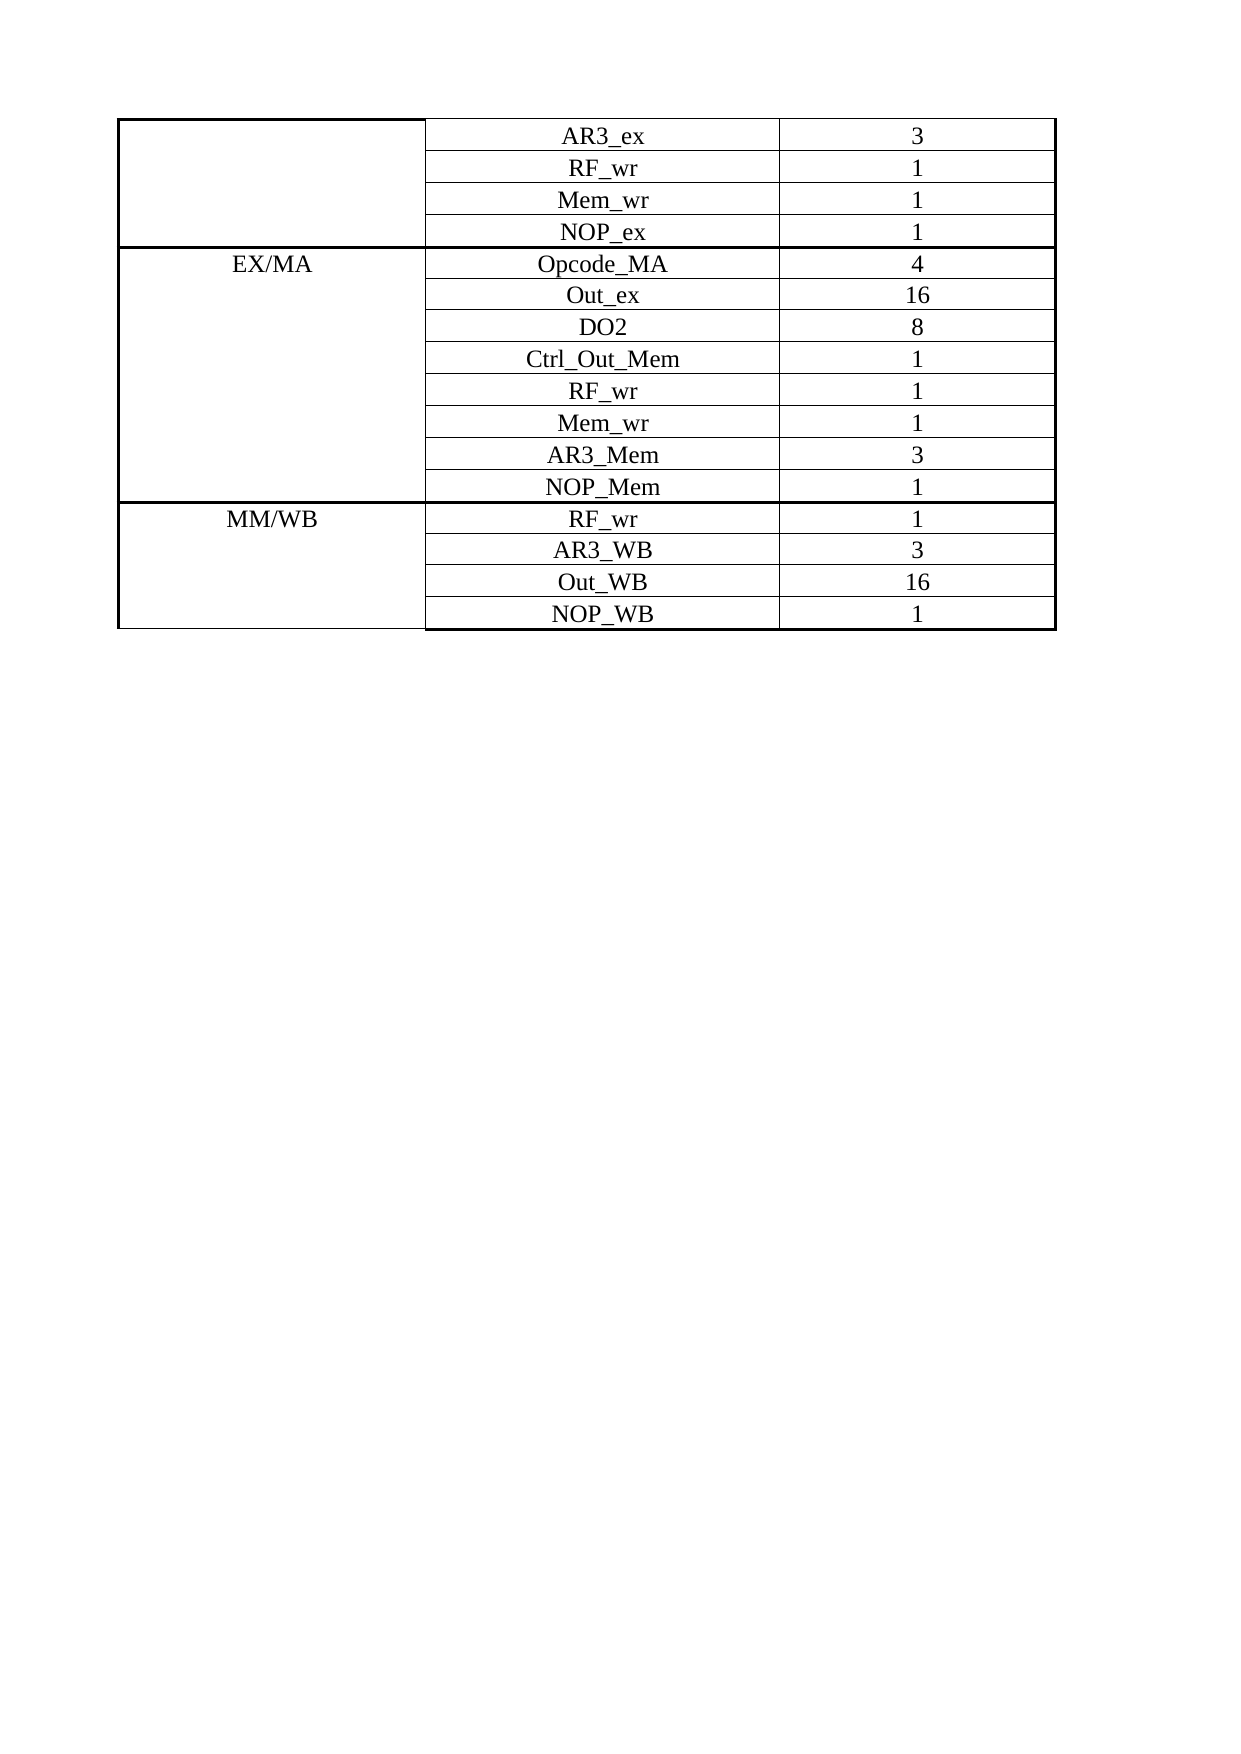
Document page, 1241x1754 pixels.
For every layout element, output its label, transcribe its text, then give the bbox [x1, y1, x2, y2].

table_cell EX/MA [120, 249, 425, 501]
table_cell 4 [780, 249, 1054, 277]
table_cell AR3_Mem [426, 438, 779, 469]
table_cell 1 [780, 215, 1054, 246]
table_cell Opcode_MA [426, 249, 779, 277]
table_cell 3 [780, 438, 1054, 469]
table_cell 8 [780, 310, 1054, 341]
table_cell 16 [780, 565, 1054, 596]
table_cell 1 [780, 470, 1054, 501]
table_cell 1 [780, 504, 1054, 532]
table_cell AR3_WB [426, 534, 779, 564]
table_cell [120, 121, 425, 246]
table_cell AR3_ex [426, 119, 779, 150]
table_cell DO2 [426, 310, 779, 341]
table_cell RF_wr [426, 374, 779, 405]
table_cell 1 [780, 597, 1054, 628]
table_cell MM/WB [120, 504, 425, 628]
table_cell 3 [780, 119, 1054, 150]
table_cell 3 [780, 534, 1054, 564]
table_cell Mem_wr [426, 406, 779, 437]
table_cell 1 [780, 342, 1054, 373]
table_cell NOP_WB [426, 597, 779, 628]
table_cell Mem_wr [426, 183, 779, 214]
table_cell Ctrl_Out_Mem [426, 342, 779, 373]
table_cell Out_WB [426, 565, 779, 596]
table_cell RF_wr [426, 151, 779, 182]
table_cell 1 [780, 151, 1054, 182]
table_cell 1 [780, 374, 1054, 405]
table_cell RF_wr [426, 504, 779, 532]
table_cell NOP_Mem [426, 470, 779, 501]
table_cell 16 [780, 279, 1054, 309]
table_cell NOP_ex [426, 215, 779, 246]
table_cell 1 [780, 406, 1054, 437]
table_cell 1 [780, 183, 1054, 214]
table_cell Out_ex [426, 279, 779, 309]
